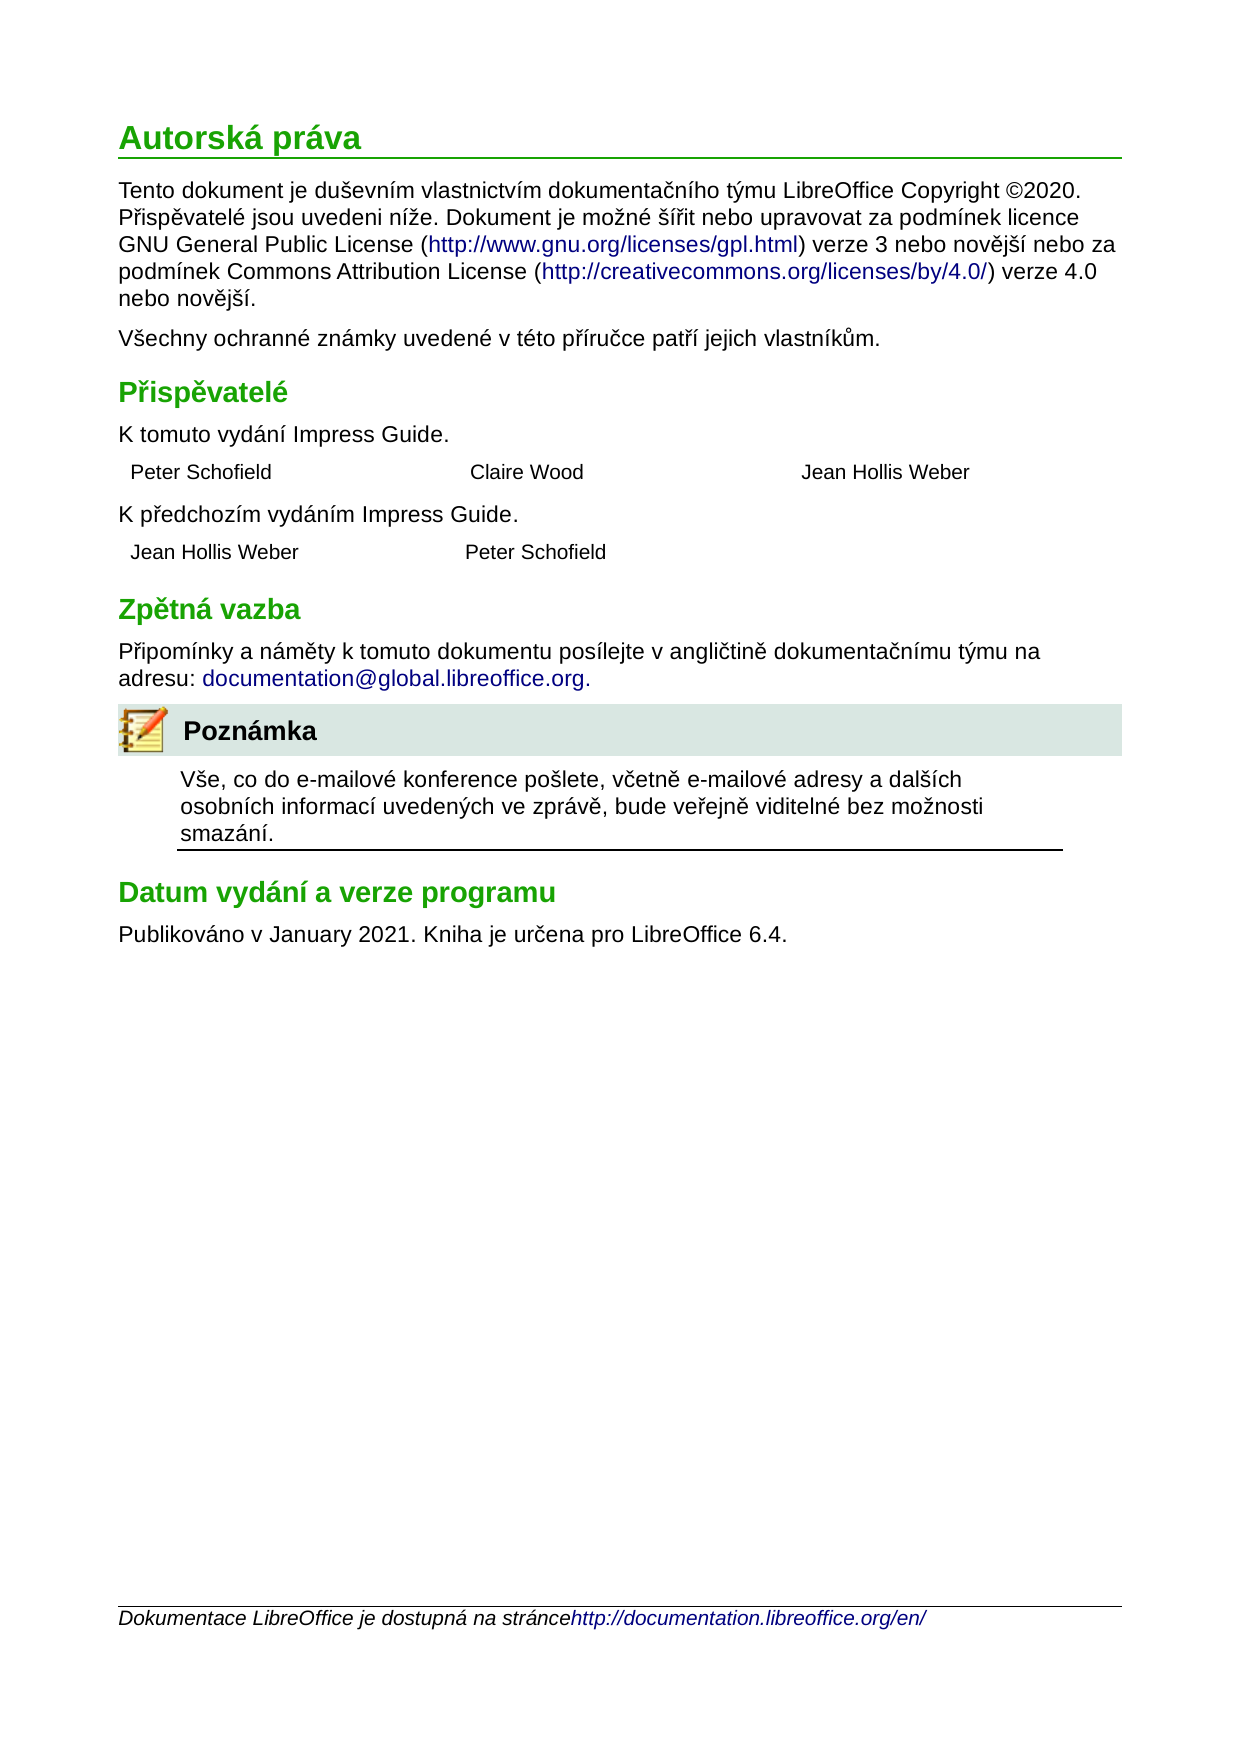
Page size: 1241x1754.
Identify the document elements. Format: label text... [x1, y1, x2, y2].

subtitle Datum vydání a verze programu [118, 875, 1122, 909]
text K předchozím vydáním Průvodce Impress. [118, 500, 1122, 527]
subtitle Přispěvatelé [118, 375, 1122, 409]
table_header Peter Schofield [453, 540, 787, 568]
table_header [788, 540, 1122, 568]
text Všechny ochranné známky uvedené v této příručce patří jejich vlastníkům. [118, 324, 1122, 351]
text K tomuto vydání Průvodce Impress. [118, 420, 1122, 447]
subtitle Poznámka [118, 704, 1122, 756]
text Publikováno v lednu 2021. Kniha je určena pro LibreOffice 6.4. [118, 920, 1122, 947]
table_header Jean Hollis Weber [118, 540, 453, 568]
table_header Jean Hollis Weber [789, 460, 1122, 488]
table_header Peter Schofield [118, 460, 458, 488]
subtitle Zpětná vazba [118, 592, 1122, 626]
subtitle Autorská práva [118, 118, 1122, 157]
picture [119, 705, 170, 756]
text Vše, co do e-mailové konference pošlete, včetně e-mailové adresy a dalších osobních informací uvedených ve zprávě, bude veřejně viditelné bez možnosti smazání. [177, 762, 1063, 849]
text Připomínky a náměty k tomuto dokumentu posílejte v angličtině dokumentačnímu týmu na adresu: documentation@global.libreoffice.org. [118, 637, 1122, 692]
table_header Claire Wood [458, 460, 789, 488]
text Tento dokument je duševním vlastnictvím dokumentačního týmu LibreOffice Copyright ©2020. Přispěvatelé jsou uvedeni níže. Dokument je možné šířit nebo upravovat za podmínek licence GNU General Public License (http://www.gnu.org/licenses/gpl.html) verze 3 nebo novější nebo za podmínek Commons Attribution License (http://creativecommons.org/licenses/by/4.0/) verze 4.0 nebo novější. [118, 176, 1122, 312]
